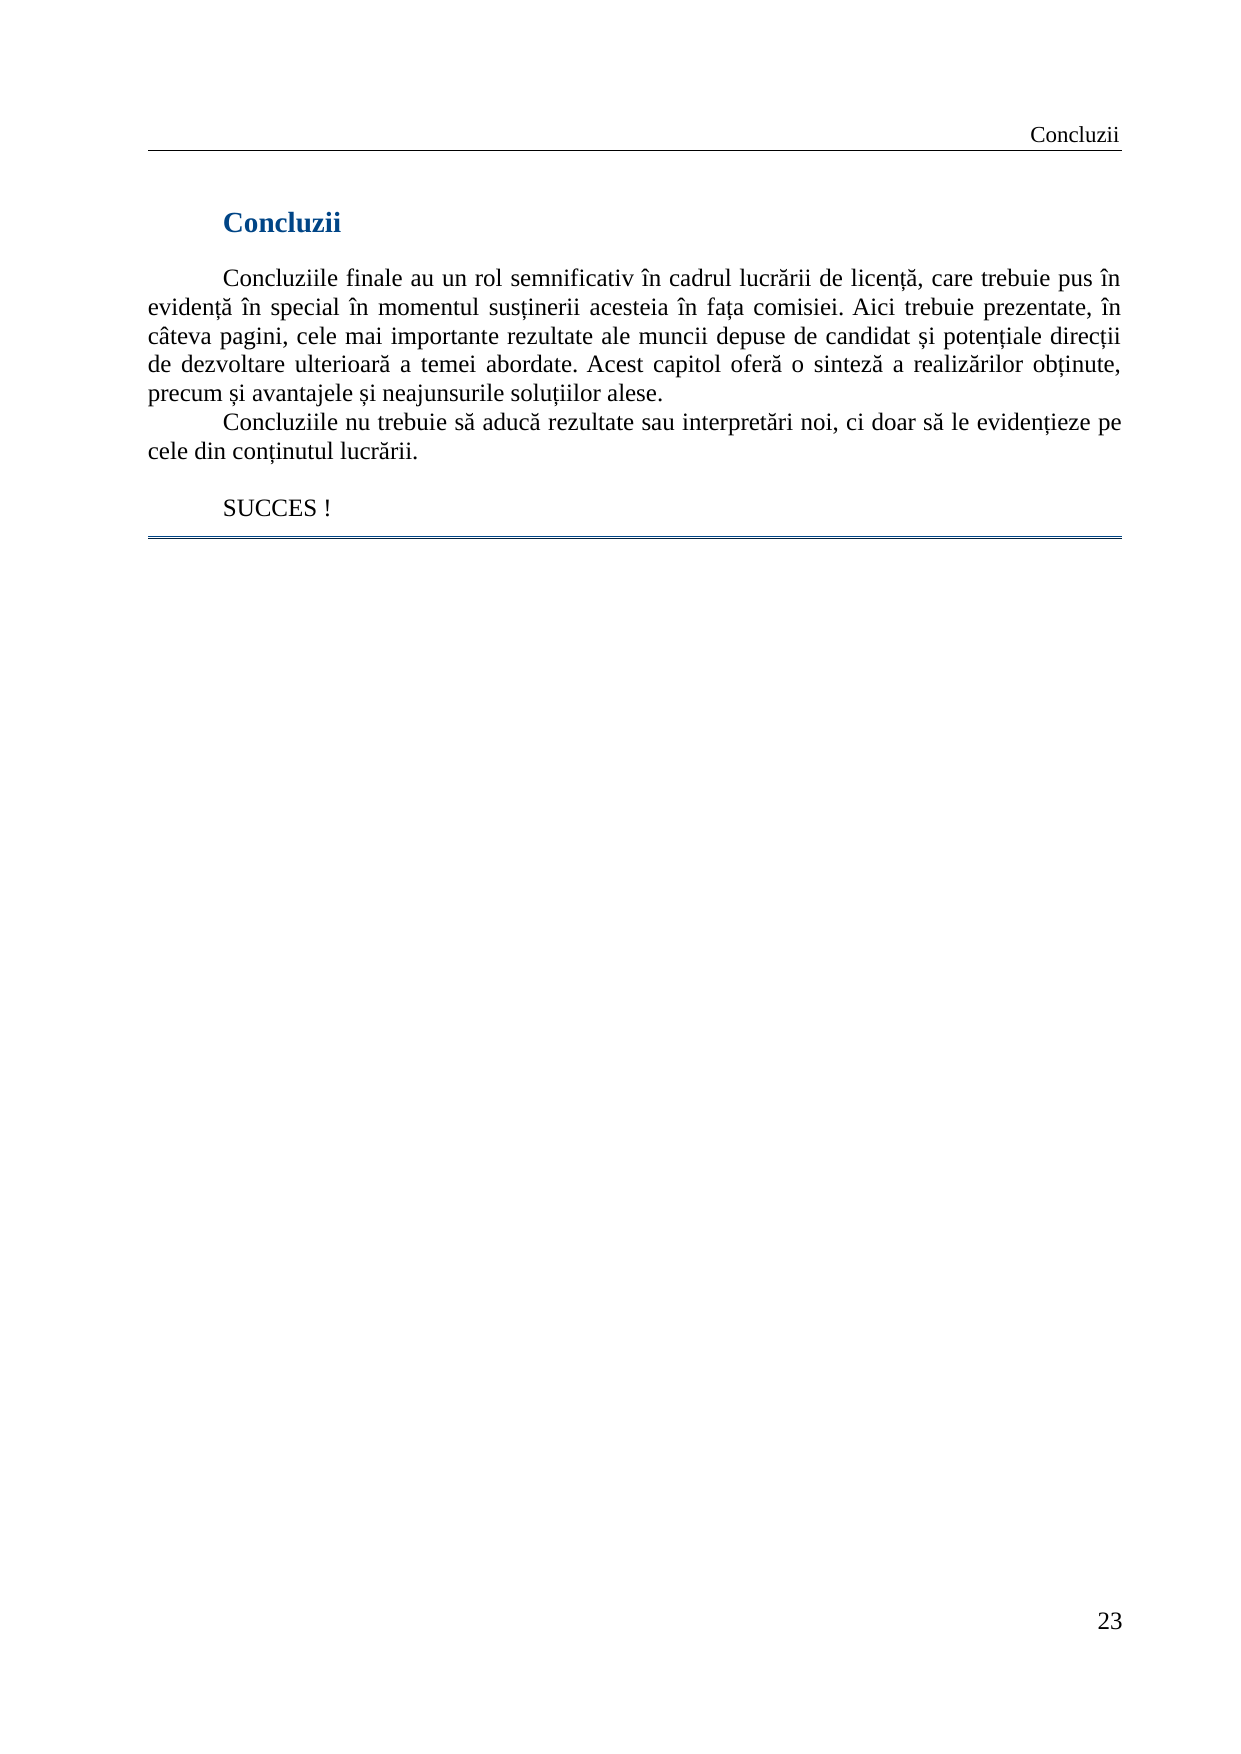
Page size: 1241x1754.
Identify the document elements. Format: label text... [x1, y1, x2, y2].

text SUCCES ! [148, 493, 1122, 522]
text Concluziile nu trebuie să aducă rezultate sau interpretări noi, ci doar să le evidențieze pe cele din conținutul lucrării. [148, 407, 1122, 464]
subtitle Concluzii [148, 205, 1122, 238]
text Concluziile finale au un rol semnificativ în cadrul lucrării de licență, care trebuie pus în evidență în special în momentul susținerii acesteia în fața comisiei. Aici trebuie prezentate, în câteva pagini, cele mai importante rezultate ale muncii depuse de candidat și potențiale direcții de dezvoltare ulterioară a temei abordate. Acest capitol oferă o sinteză a realizărilor obținute, precum și avantajele și neajunsurile soluțiilor alese. [148, 263, 1122, 407]
